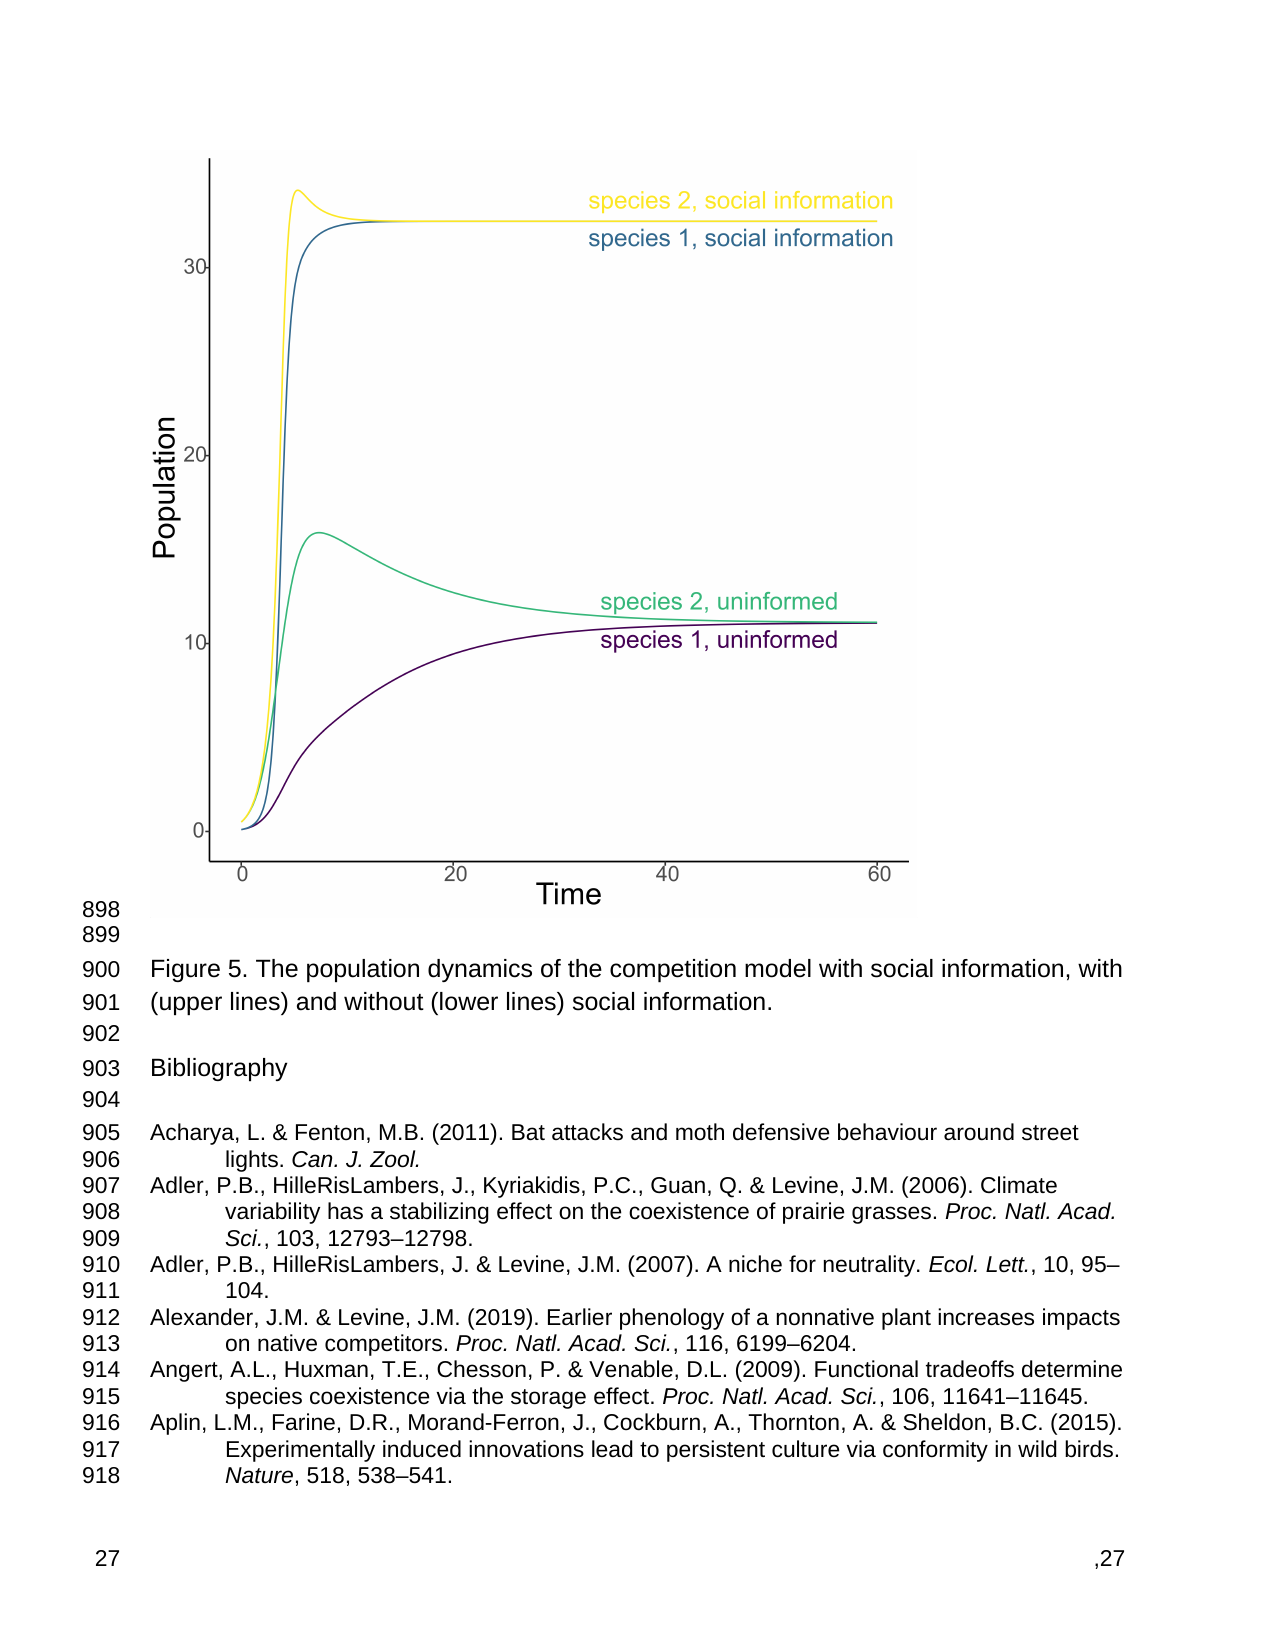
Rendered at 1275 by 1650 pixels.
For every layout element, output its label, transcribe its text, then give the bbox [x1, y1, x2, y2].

text Aplin, L.M., Farine, D.R., Morand-Ferron, J., Cockburn, A., Thornton, A. & Sheldon, B.C. (2015). Experimentally induced innovations lead to persistent culture via conformity in wild birds. Nature, 518, 538–541. [150, 1409, 1125, 1488]
text Alexander, J.M. & Levine, J.M. (2019). Earlier phenology of a nonnative plant increases impacts on native competitors. Proc. Natl. Acad. Sci., 116, 6199–6204. [150, 1304, 1125, 1356]
text Angert, A.L., Huxman, T.E., Chesson, P. & Venable, D.L. (2009). Functional tradeoffs determine species coexistence via the storage effect. Proc. Natl. Acad. Sci., 106, 11641–11645. [150, 1356, 1125, 1409]
text Adler, P.B., HilleRisLambers, J., Kyriakidis, P.C., Guan, Q. & Levine, J.M. (2006). Climate variability has a stabilizing effect on the coexistence of prairie grasses. Proc. Natl. Acad. Sci., 103, 12793–12798. [150, 1172, 1125, 1251]
text Figure 5. The population dynamics of the competition model with social information, with (upper lines) and without (lower lines) social information. [150, 954, 1125, 1016]
text Adler, P.B., HilleRisLambers, J. & Levine, J.M. (2007). A niche for neutrality. Ecol. Lett., 10, 95–104. [150, 1251, 1125, 1304]
picture [150, 150, 918, 918]
text Bibliography [150, 1053, 1125, 1082]
text Acharya, L. & Fenton, M.B. (2011). Bat attacks and moth defensive behaviour around street lights. Can. J. Zool. [150, 1119, 1125, 1172]
